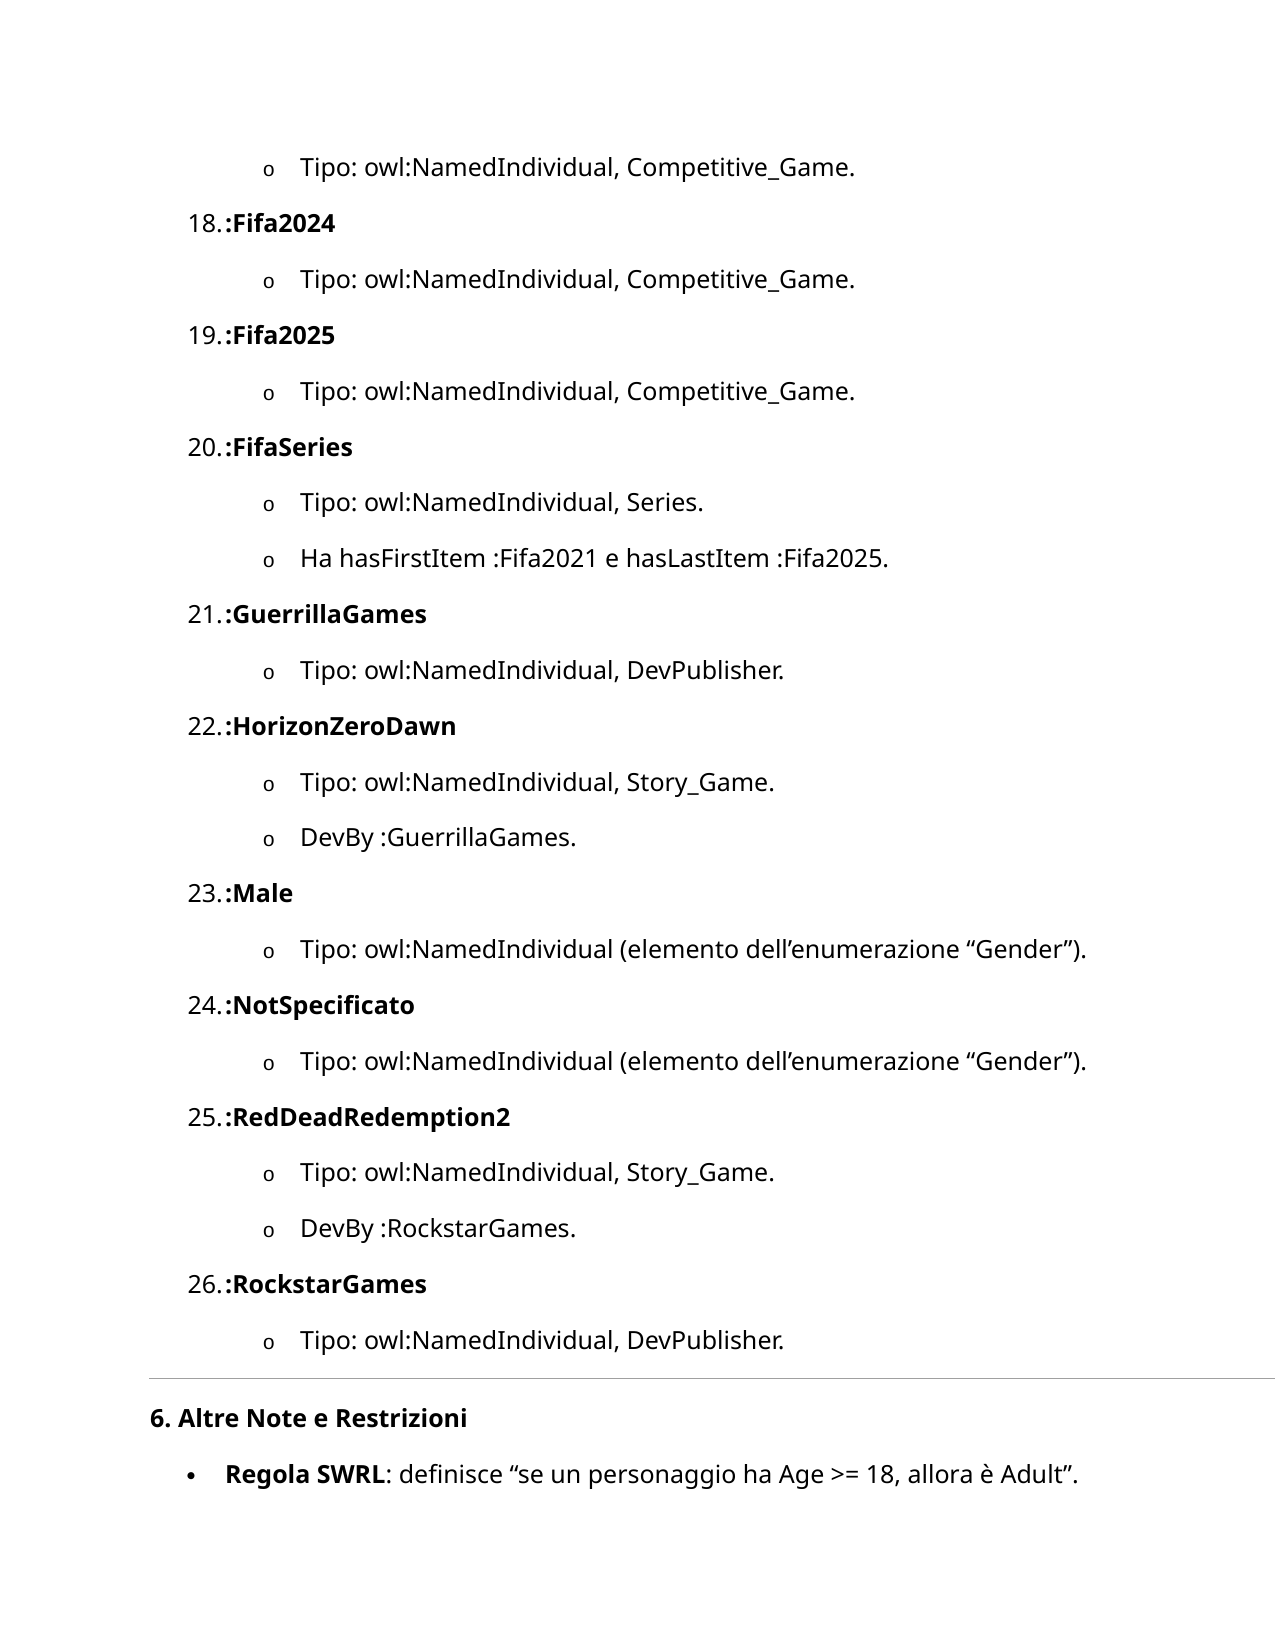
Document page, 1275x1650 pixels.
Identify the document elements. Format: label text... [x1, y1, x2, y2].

list Tipo: owl:NamedIndividual (elemento dell’enumerazione “Gender”). [262, 1043, 1125, 1077]
list :Male [187, 876, 1125, 910]
list :NotSpecificato [187, 987, 1125, 1022]
list Tipo: owl:NamedIndividual, Story_Game. [262, 1155, 1125, 1189]
list :Fifa2024 [187, 206, 1125, 240]
list Tipo: owl:NamedIndividual, DevPublisher. [262, 652, 1125, 687]
list Tipo: owl:NamedIndividual, Series. [262, 485, 1125, 519]
list :GuerrillaGames [187, 597, 1125, 631]
list :HorizonZeroDawn [187, 708, 1125, 742]
list Ha hasFirstItem :Fifa2021 e hasLastItem :Fifa2025. [262, 541, 1125, 575]
list Tipo: owl:NamedIndividual, DevPublisher. [262, 1322, 1125, 1357]
list DevBy :RockstarGames. [262, 1211, 1125, 1245]
list :RedDeadRedemption2 [187, 1099, 1125, 1133]
list Tipo: owl:NamedIndividual, Competitive_Game. [262, 150, 1125, 184]
list Regola SWRL: definisce “se un personaggio ha Age >= 18, allora è Adult”. [187, 1456, 1125, 1490]
list Tipo: owl:NamedIndividual, Competitive_Game. [262, 373, 1125, 407]
list Tipo: owl:NamedIndividual, Story_Game. [262, 764, 1125, 798]
list Tipo: owl:NamedIndividual, Competitive_Game. [262, 262, 1125, 296]
list :RockstarGames [187, 1267, 1125, 1301]
list :FifaSeries [187, 429, 1125, 463]
list DevBy :GuerrillaGames. [262, 820, 1125, 854]
list :Fifa2025 [187, 317, 1125, 352]
text 6. Altre Note e Restrizioni [150, 1400, 1125, 1434]
list Tipo: owl:NamedIndividual (elemento dell’enumerazione “Gender”). [262, 932, 1125, 966]
